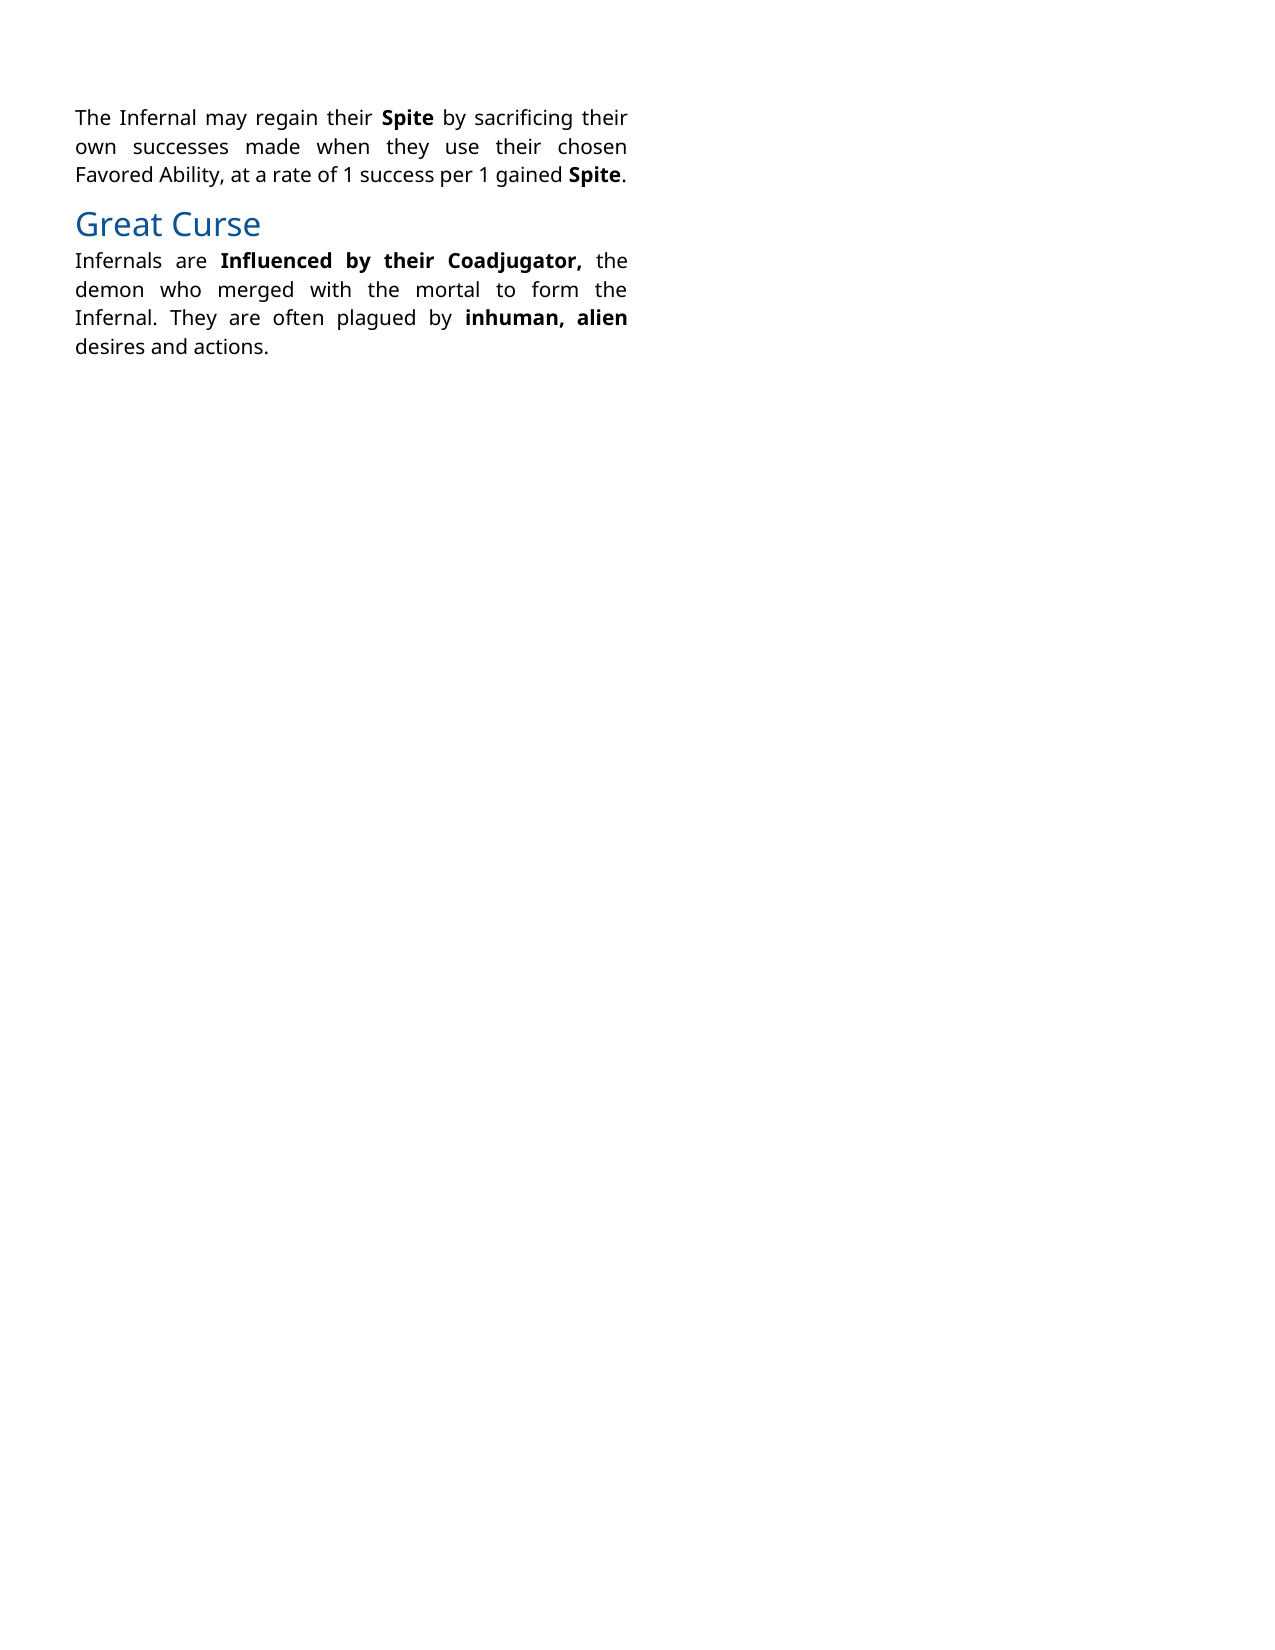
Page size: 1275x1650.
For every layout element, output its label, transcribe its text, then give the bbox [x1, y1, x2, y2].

subtitle Great Curse [75, 201, 628, 247]
text Infernals are Influenced by their Coadjugator, the demon who merged with the mortal to form the Infernal. They are often plagued by inhuman, alien desires and actions. [75, 247, 628, 360]
text The Infernal may regain their Spite by sacrificing their own successes made when they use their chosen Favored Ability, at a rate of 1 success per 1 gained Spite. [75, 103, 628, 189]
